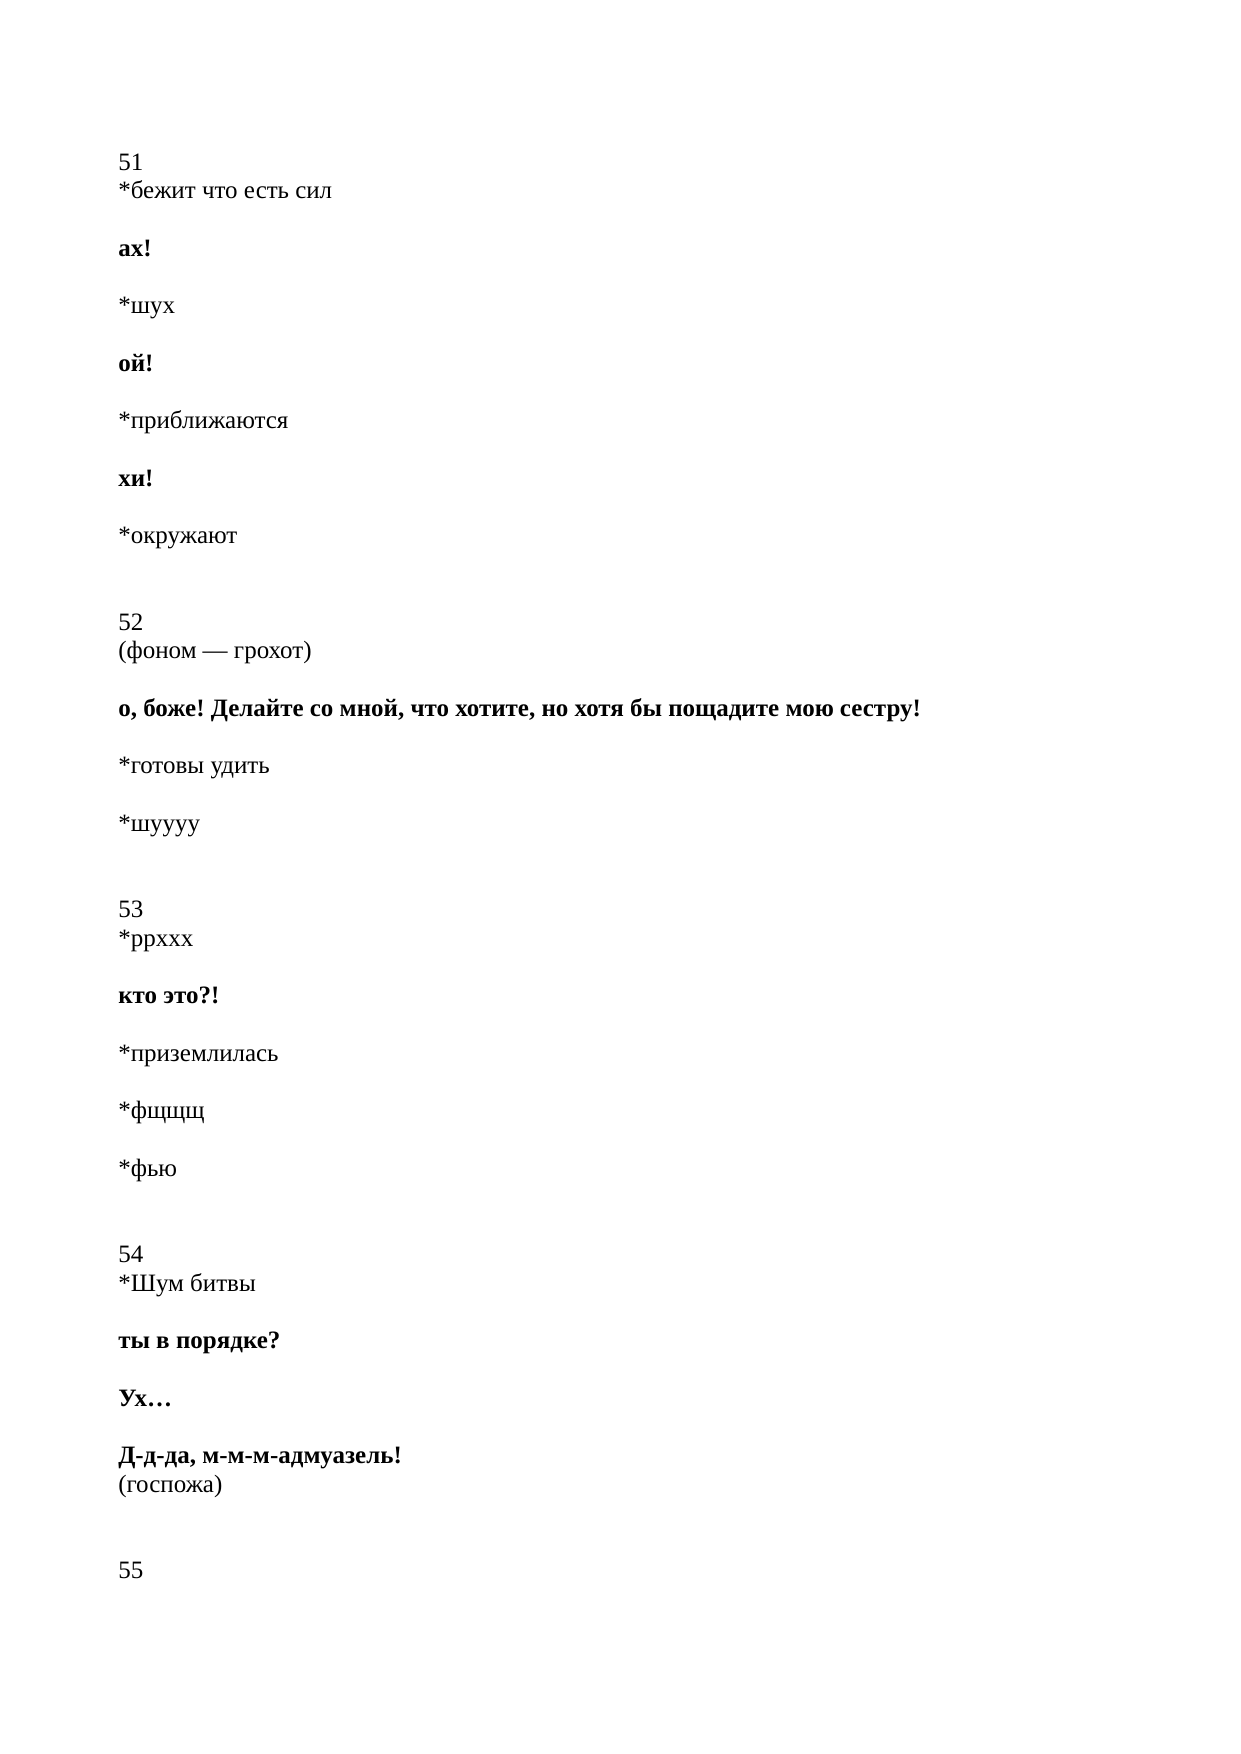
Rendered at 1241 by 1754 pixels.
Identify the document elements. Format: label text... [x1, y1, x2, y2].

text *приземлилась [118, 1038, 1122, 1067]
text Ух… [118, 1383, 1122, 1412]
text *бежит что есть сил [118, 176, 1122, 204]
text *готовы удить [118, 751, 1122, 779]
text *шух [118, 291, 1122, 319]
text 51 [118, 147, 1122, 176]
text *фщщщ [118, 1096, 1122, 1124]
text *окружают [118, 521, 1122, 549]
text *ррххх [118, 923, 1122, 952]
text *приближаются [118, 406, 1122, 434]
text *шуууу [118, 808, 1122, 837]
text Д-д-да, м-м-м-адмуазель! [118, 1441, 1122, 1469]
text 53 [118, 894, 1122, 923]
text 55 [118, 1556, 1122, 1584]
text (госпожа) [118, 1469, 1122, 1498]
text хи! [118, 463, 1122, 492]
text (фоном — грохот) [118, 636, 1122, 664]
text о, боже! Делайте со мной, что хотите, но хотя бы пощадите мою сестру! [118, 693, 1122, 722]
text 52 [118, 607, 1122, 636]
text ой! [118, 348, 1122, 377]
text ты в порядке? [118, 1326, 1122, 1354]
text ах! [118, 233, 1122, 262]
text *Шум битвы [118, 1268, 1122, 1297]
text *фью [118, 1153, 1122, 1182]
text 54 [118, 1239, 1122, 1268]
text кто это?! [118, 981, 1122, 1009]
